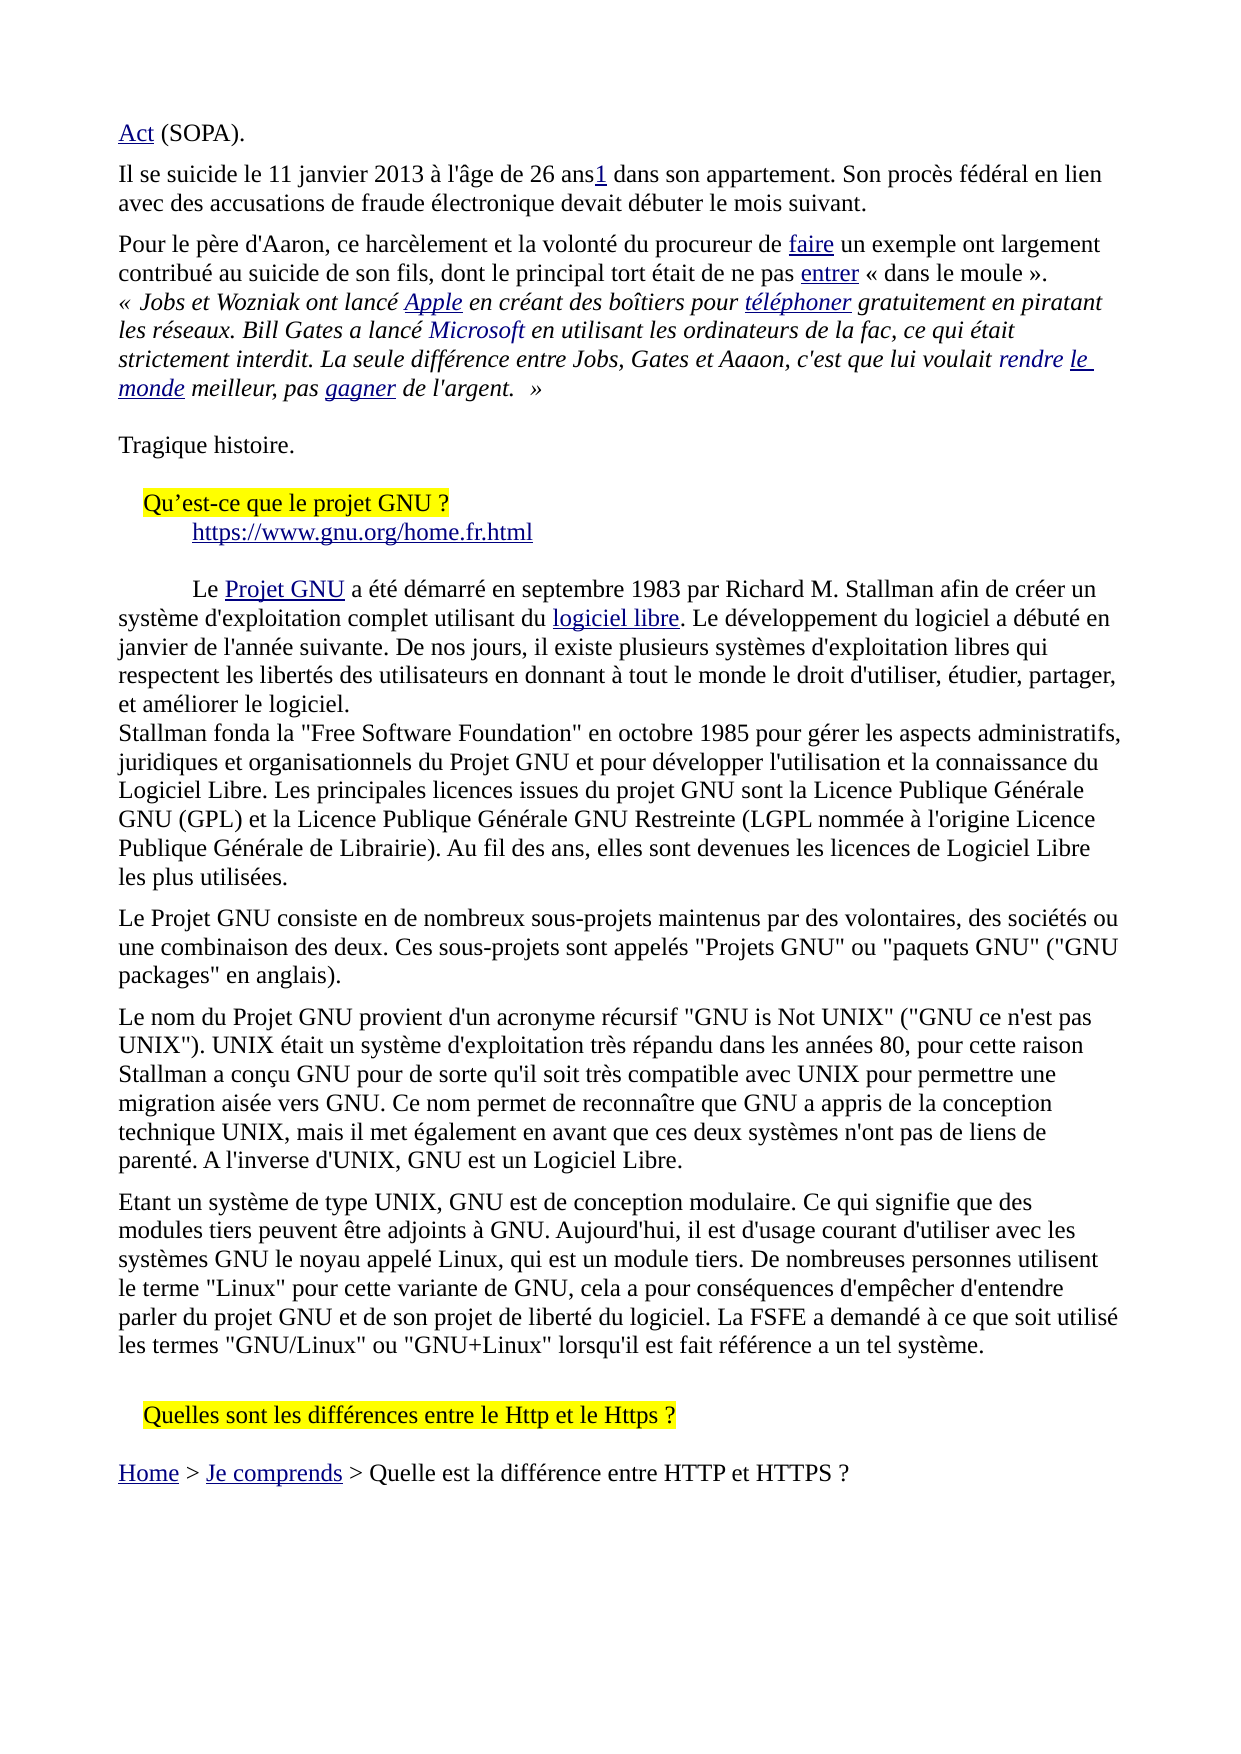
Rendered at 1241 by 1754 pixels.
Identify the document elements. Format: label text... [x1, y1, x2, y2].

text Home > Je comprends > Quelle est la différence entre HTTP et HTTPS ? [118, 1458, 1122, 1487]
text Stallman fonda la "Free Software Foundation" en octobre 1985 pour gérer les aspects administratifs, juridiques et organisationnels du Projet GNU et pour développer l'utilisation et la connaissance du Logiciel Libre. Les principales licences issues du projet GNU sont la Licence Publique Générale GNU (GPL) et la Licence Publique Générale GNU Restreinte (LGPL nommée à l'origine Licence Publique Générale de Librairie). Au fil des ans, elles sont devenues les licences de Logiciel Libre les plus utilisées. [118, 718, 1122, 891]
text Tragique histoire. [118, 431, 1122, 459]
text https://www.gnu.org/home.fr.html [118, 517, 1122, 546]
text Il se suicide le 11 janvier 2013 à l'âge de 26 ans1 dans son appartement. Son procès fédéral en lien avec des accusations de fraude électronique devait débuter le mois suivant. [118, 159, 1122, 217]
text Qu’est-ce que le projet GNU ? [118, 488, 1122, 517]
text Le nom du Projet GNU provient d'un acronyme récursif "GNU is Not UNIX" ("GNU ce n'est pas UNIX"). UNIX était un système d'exploitation très répandu dans les années 80, pour cette raison Stallman a conçu GNU pour de sorte qu'il soit très compatible avec UNIX pour permettre une migration aisée vers GNU. Ce nom permet de reconnaître que GNU a appris de la conception technique UNIX, mais il met également en avant que ces deux systèmes n'ont pas de liens de parenté. A l'inverse d'UNIX, GNU est un Logiciel Libre. [118, 1002, 1122, 1174]
text Pour le père d'Aaron, ce harcèlement et la volonté du procureur de faire un exemple ont largement contribué au suicide de son fils, dont le principal tort était de ne pas entrer « dans le moule ». « Jobs et Wozniak ont lancé Apple en créant des boîtiers pour téléphoner gratuitement en piratant les réseaux. Bill Gates a lancé Microsoft en utilisant les ordinateurs de la fac, ce qui était strictement interdit. La seule différence entre Jobs, Gates et Aaaon, c'est que lui voulait rendre le monde meilleur, pas gagner de l'argent. » [118, 229, 1122, 431]
text Le Projet GNU consiste en de nombreux sous-projets maintenus par des volontaires, des sociétés ou une combinaison des deux. Ces sous-projets sont appelés "Projets GNU" ou "paquets GNU" ("GNU packages" en anglais). [118, 903, 1122, 989]
text Etant un système de type UNIX, GNU est de conception modulaire. Ce qui signifie que des modules tiers peuvent être adjoints à GNU. Aujourd'hui, il est d'usage courant d'utiliser avec les systèmes GNU le noyau appelé Linux, qui est un module tiers. De nombreuses personnes utilisent le terme "Linux" pour cette variante de GNU, cela a pour conséquences d'empêcher d'entendre parler du projet GNU et de son projet de liberté du logiciel. La FSFE a demandé à ce que soit utilisé les termes "GNU/Linux" ou "GNU+Linux" lorsqu'il est fait référence a un tel système. [118, 1187, 1122, 1359]
text Quelles sont les différences entre le Http et le Https ? [118, 1401, 1122, 1429]
text Act (SOPA). [118, 118, 1122, 147]
text Le Projet GNU a été démarré en septembre 1983 par Richard M. Stallman afin de créer un système d'exploitation complet utilisant du logiciel libre. Le développement du logiciel a débuté en janvier de l'année suivante. De nos jours, il existe plusieurs systèmes d'exploitation libres qui respectent les libertés des utilisateurs en donnant à tout le monde le droit d'utiliser, étudier, partager, et améliorer le logiciel. [118, 574, 1122, 718]
